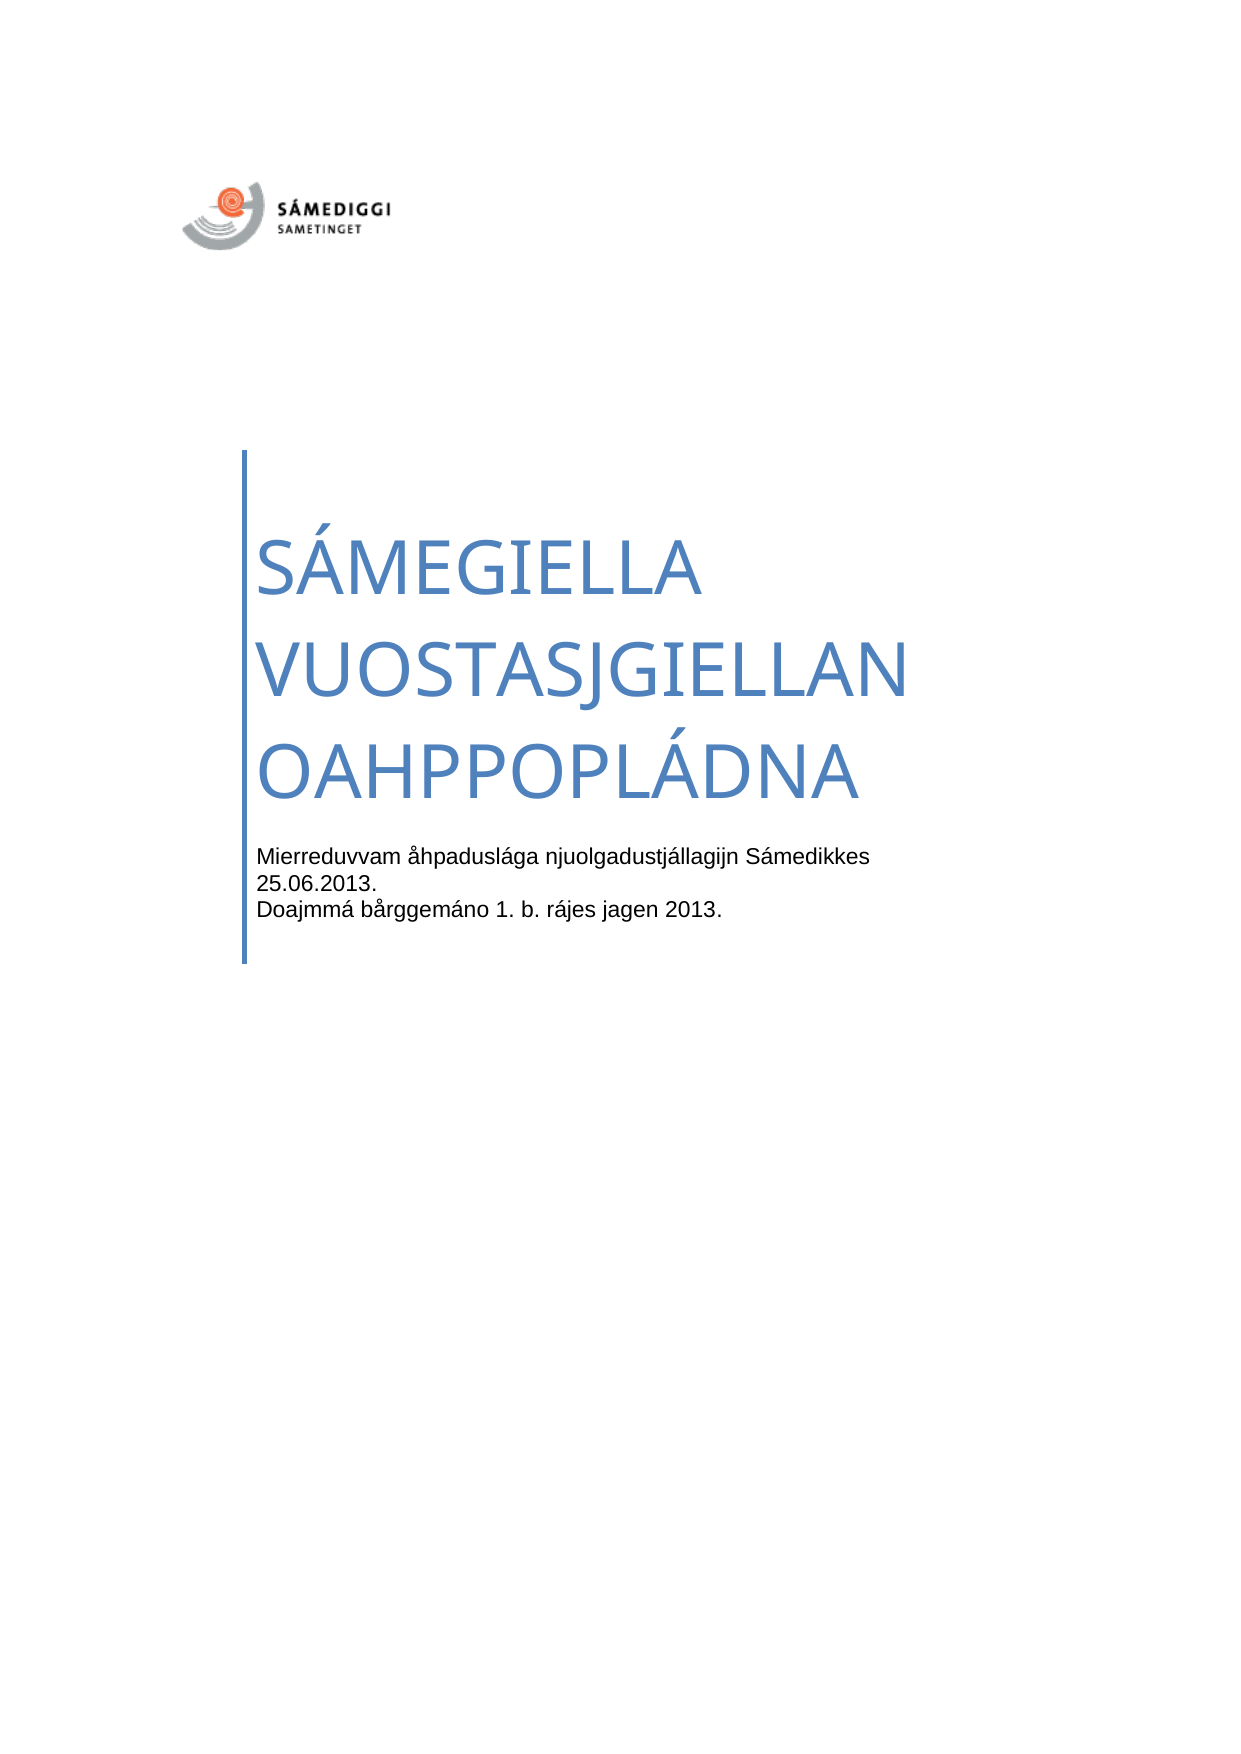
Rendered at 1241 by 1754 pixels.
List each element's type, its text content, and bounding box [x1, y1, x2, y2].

picture [150, 150, 433, 283]
table_cell SÁMEGIELLA VUOSTASJGIELLAN OAHPPOPLÁDNA [247, 514, 996, 821]
table_header [244, 1539, 996, 1604]
table_cell Mierreduvvam åhpaduslága njuolgadustjállagijn Sámedikkes 25.06.2013. Doajmmá bårggemáno 1. b. rájes jagen 2013. [247, 821, 996, 964]
table_header [247, 450, 996, 514]
